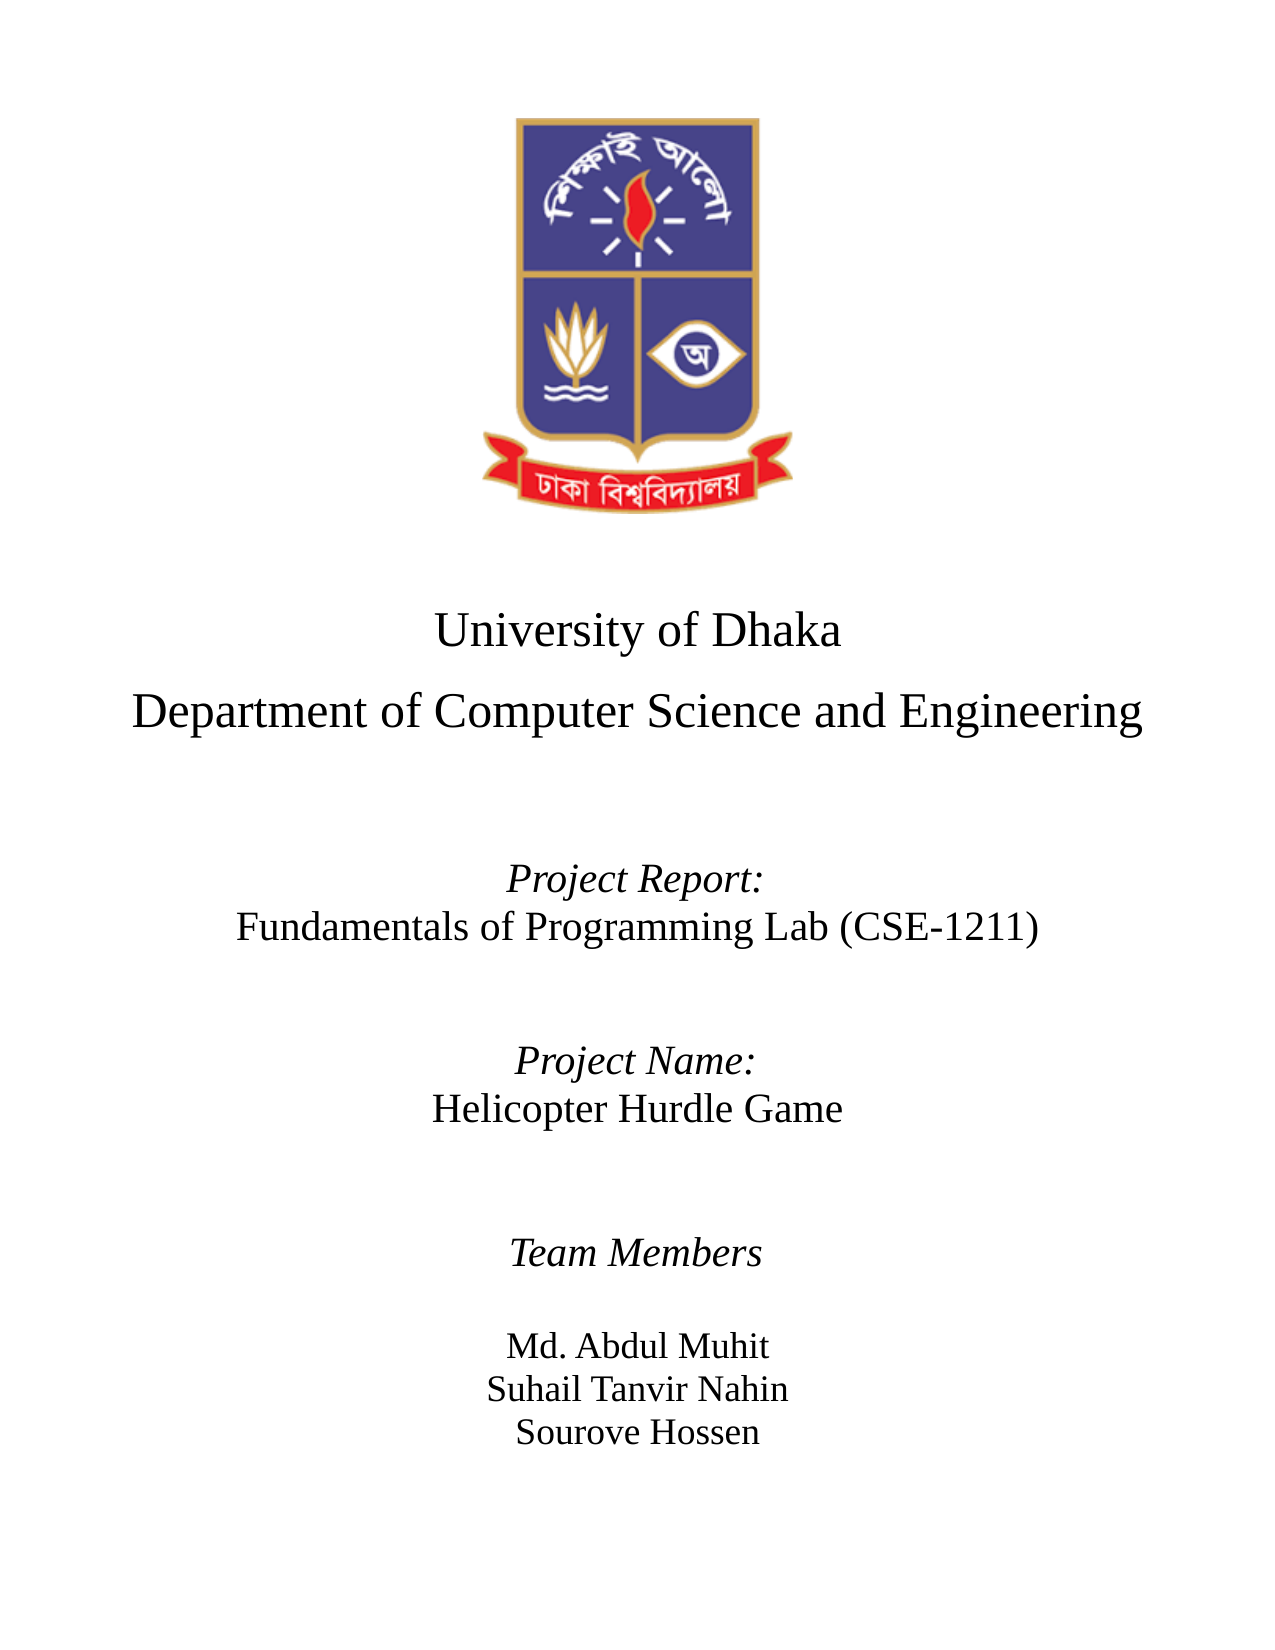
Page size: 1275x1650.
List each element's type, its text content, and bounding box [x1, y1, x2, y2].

text Helicopter Hurdle Game [118, 1084, 1157, 1132]
text Md. Abdul Muhit [118, 1323, 1157, 1366]
picture [482, 118, 793, 514]
text Department of Computer Science and Engineering [118, 681, 1157, 739]
text Sourove Hossen [118, 1409, 1157, 1453]
text University of Dhaka [118, 600, 1157, 657]
text Team Members [118, 1227, 1157, 1275]
text Project Report: [118, 854, 1157, 902]
text Suhail Tanvir Nahin [118, 1366, 1157, 1409]
text Fundamentals of Programming Lab (CSE-1211) [118, 902, 1157, 949]
text Project Name: [118, 1036, 1157, 1084]
